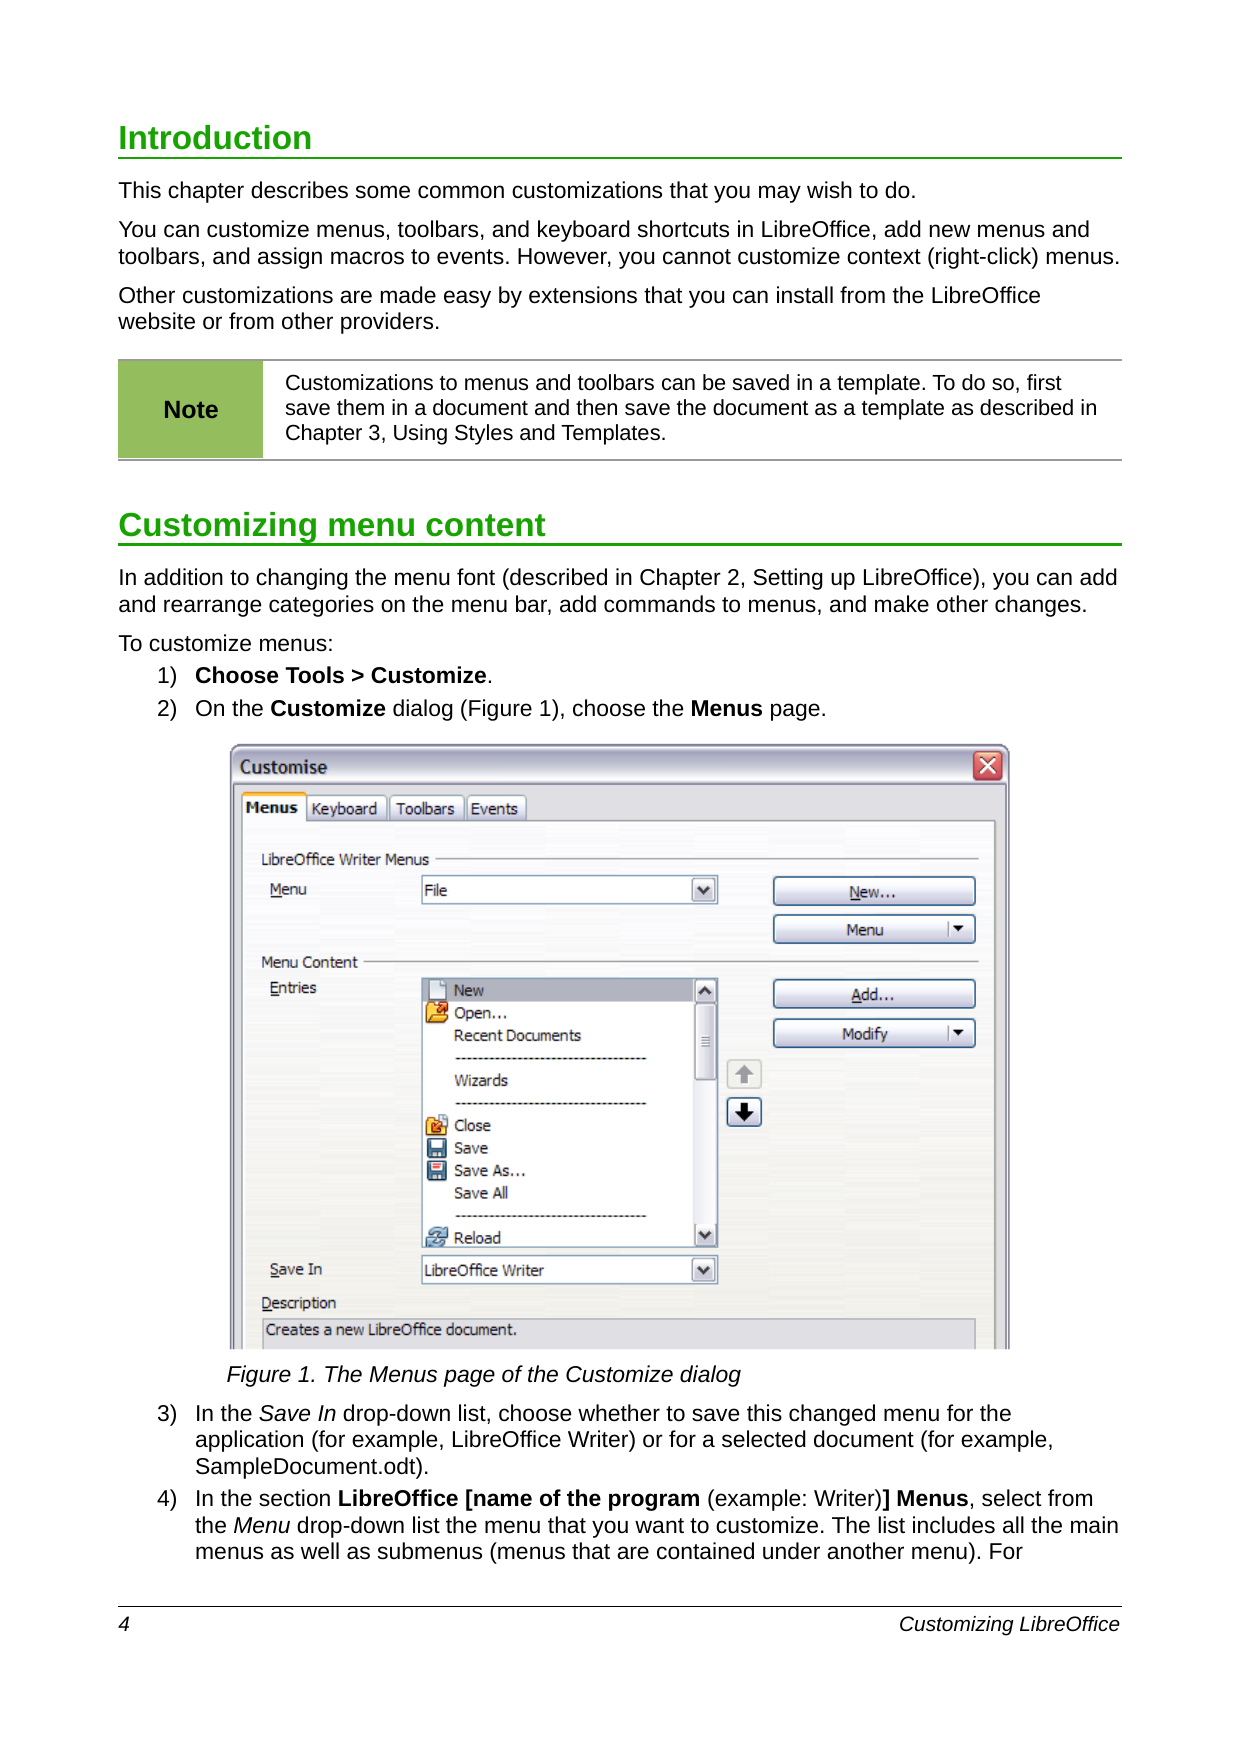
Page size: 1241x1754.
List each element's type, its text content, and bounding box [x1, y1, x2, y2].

list In the section LibreOffice [name of the program (example: Writer)] Menus, select from the Menu drop-down list the menu that you want to customize. The list includes all the main menus as well as submenus (menus that are contained under another menu). For [177, 1485, 1122, 1564]
table_header Customizations to menus and toolbars can be saved in a template. To do so, first save them in a document and then save the document as a template as described in Chapter 3, Using Styles and Templates. [264, 361, 1122, 458]
text You can customize menus, toolbars, and keyboard shortcuts in LibreOffice, add new menus and toolbars, and assign macros to events. However, you cannot customize context (right-click) menus. [118, 216, 1122, 269]
list To customize menus: [118, 629, 1122, 656]
list Choose Tools > Customize. [177, 662, 1122, 689]
subtitle Customizing menu content [118, 505, 1122, 543]
list On the Customize dialog (Figure 1), choose the Menus page. [177, 695, 1122, 721]
text This chapter describes some common customizations that you may wish to do. [118, 177, 1122, 204]
subtitle Introduction [118, 118, 1122, 157]
text Other customizations are made easy by extensions that you can install from the LibreOffice website or from other providers. [118, 282, 1122, 334]
list In the Save In drop-down list, choose whether to save this changed menu for the application (for example, LibreOffice Writer) or for a selected document (for example, SampleDocument.odt). [177, 1400, 1122, 1479]
picture [226, 740, 1014, 1355]
table_header Note [118, 361, 263, 458]
text In addition to changing the menu font (described in Chapter 2, Setting up LibreOffice), you can add and rearrange categories on the menu bar, add commands to menus, and make other changes. [118, 564, 1122, 617]
text Figure 1. The Menus page of the Customize dialog [226, 1361, 1014, 1387]
